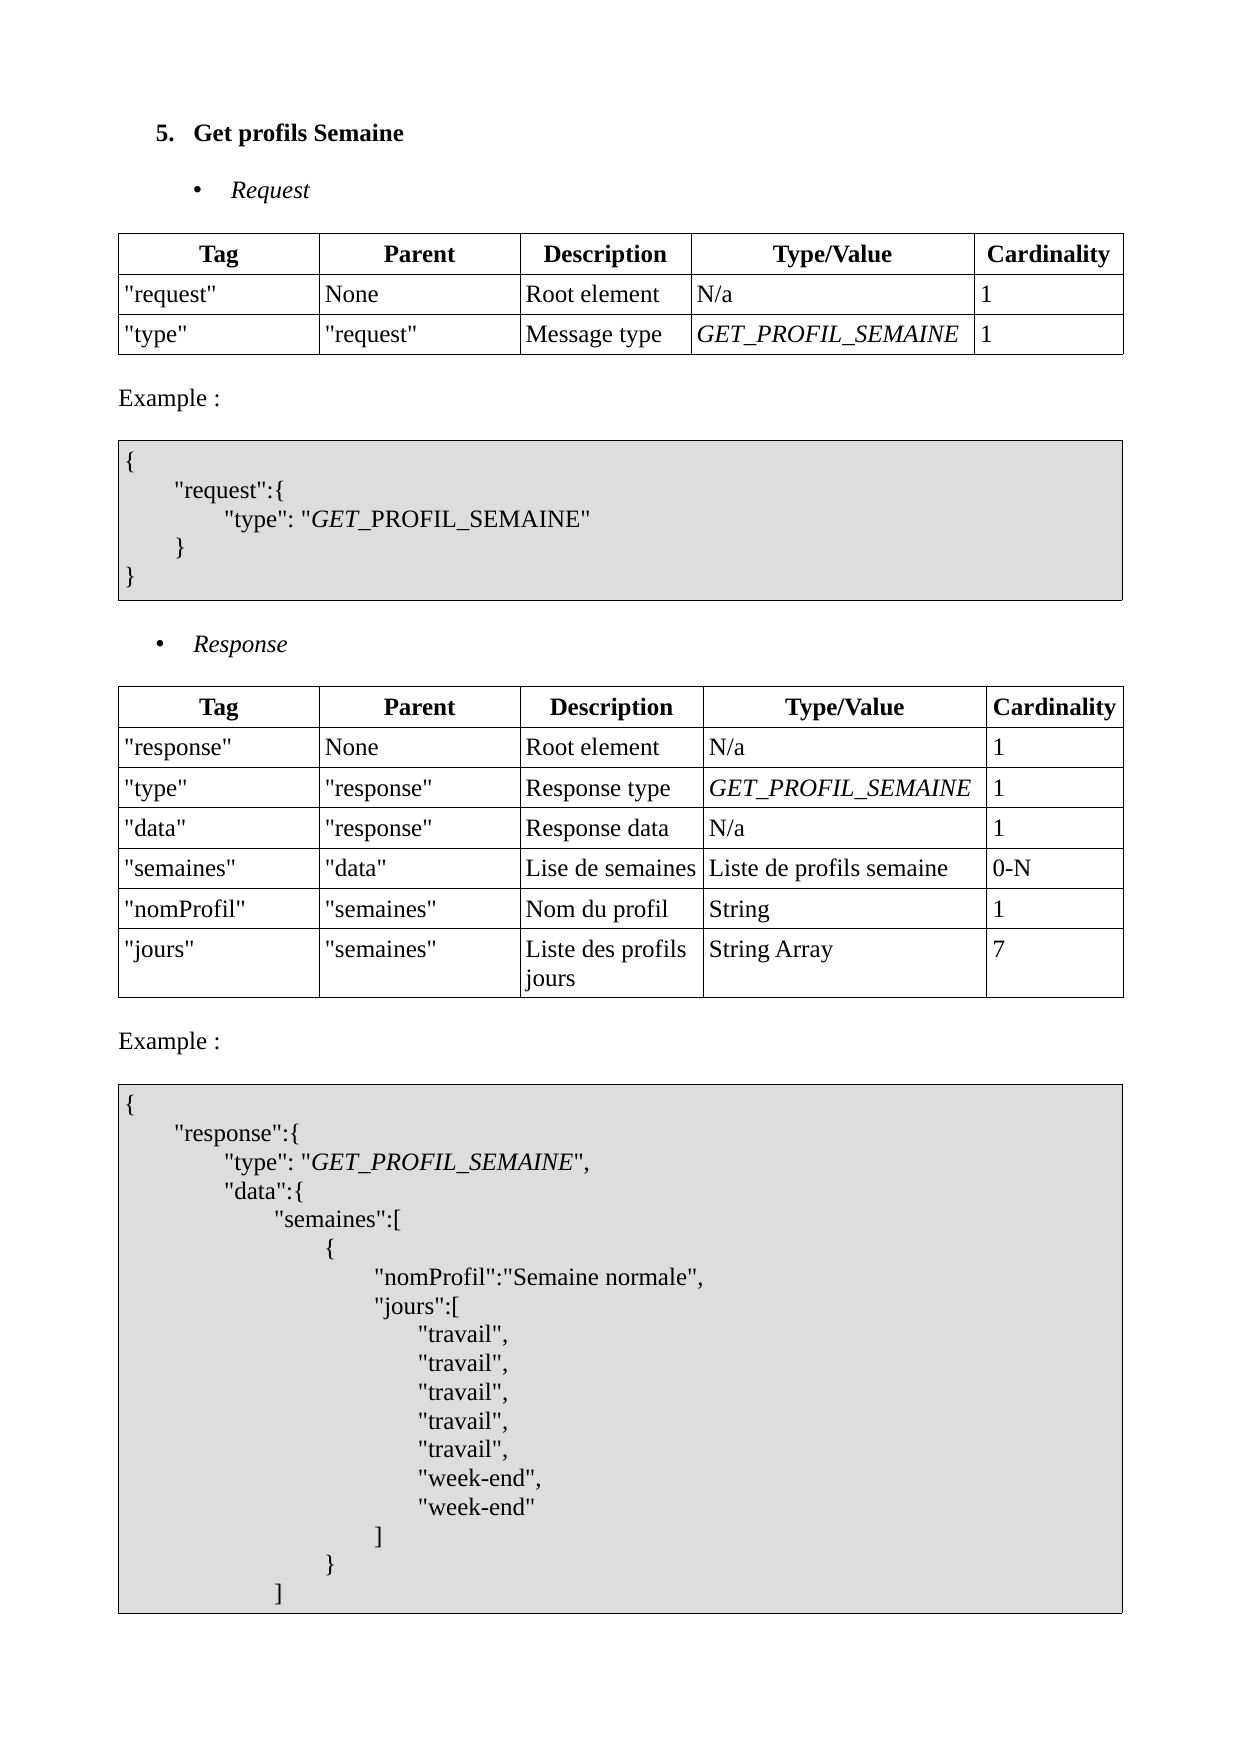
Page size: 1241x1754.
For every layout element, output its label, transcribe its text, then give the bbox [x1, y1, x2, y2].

table_cell 1 [987, 728, 1123, 767]
table_cell 0-N [987, 849, 1123, 888]
table_cell 1 [987, 768, 1123, 807]
table_header Parent [320, 234, 520, 273]
table_cell 7 [987, 929, 1123, 997]
table_cell "jours" [119, 929, 319, 997]
table_cell "response" [320, 808, 520, 848]
table_header Type/Value [704, 687, 986, 727]
table_cell None [320, 728, 520, 767]
table_cell N/a [692, 275, 974, 314]
table_cell "request" [119, 275, 319, 314]
table_cell "semaines" [119, 849, 319, 888]
table_cell 1 [987, 889, 1123, 928]
table_cell Liste des profils jours [521, 929, 703, 997]
table_cell Nom du profil [521, 889, 703, 928]
table_header { "request":{ "type": "GET_PROFIL_SEMAINE" } } [119, 441, 1122, 600]
table_header Description [521, 234, 691, 273]
list Response [156, 629, 1122, 658]
table_cell String [704, 889, 986, 928]
table_cell "type" [119, 768, 319, 807]
table_header { "response":{ "type": "GET_PROFIL_SEMAINE", "data":{ "semaines":[ { "nomProfil":"Semaine normale", "jours":[ "travail", "travail", "travail", "travail", "travail", "week-end", "week-end" ] } ] [119, 1085, 1122, 1613]
table_cell N/a [704, 808, 986, 848]
table_cell "nomProfil" [119, 889, 319, 928]
list Get profils Semaine [156, 118, 1122, 147]
list Request [193, 176, 1122, 204]
table_header Cardinality [987, 687, 1123, 727]
table_cell "data" [119, 808, 319, 848]
table_cell Lise de semaines [521, 849, 703, 888]
table_cell String Array [704, 929, 986, 997]
table_header Tag [119, 234, 319, 273]
text Example : [118, 1026, 1122, 1055]
table_cell 1 [975, 275, 1123, 314]
table_cell Message type [521, 315, 691, 354]
table_cell 1 [987, 808, 1123, 848]
table_header Parent [320, 687, 520, 727]
table_cell "data" [320, 849, 520, 888]
table_cell "semaines" [320, 929, 520, 997]
table_cell Response type [521, 768, 703, 807]
table_cell "request" [320, 315, 520, 354]
table_cell N/a [704, 728, 986, 767]
table_header Type/Value [692, 234, 974, 273]
table_cell Root element [521, 728, 703, 767]
table_cell None [320, 275, 520, 314]
table_cell Liste de profils semaine [704, 849, 986, 888]
table_cell "semaines" [320, 889, 520, 928]
table_cell "type" [119, 315, 319, 354]
text Example : [118, 383, 1122, 412]
table_cell GET_PROFIL_SEMAINE [692, 315, 974, 354]
table_header Description [521, 687, 703, 727]
table_cell Response data [521, 808, 703, 848]
table_cell "response" [119, 728, 319, 767]
table_header Tag [119, 687, 319, 727]
table_cell 1 [975, 315, 1123, 354]
table_header Cardinality [975, 234, 1123, 273]
table_cell "response" [320, 768, 520, 807]
table_cell GET_PROFIL_SEMAINE [704, 768, 986, 807]
table_cell Root element [521, 275, 691, 314]
